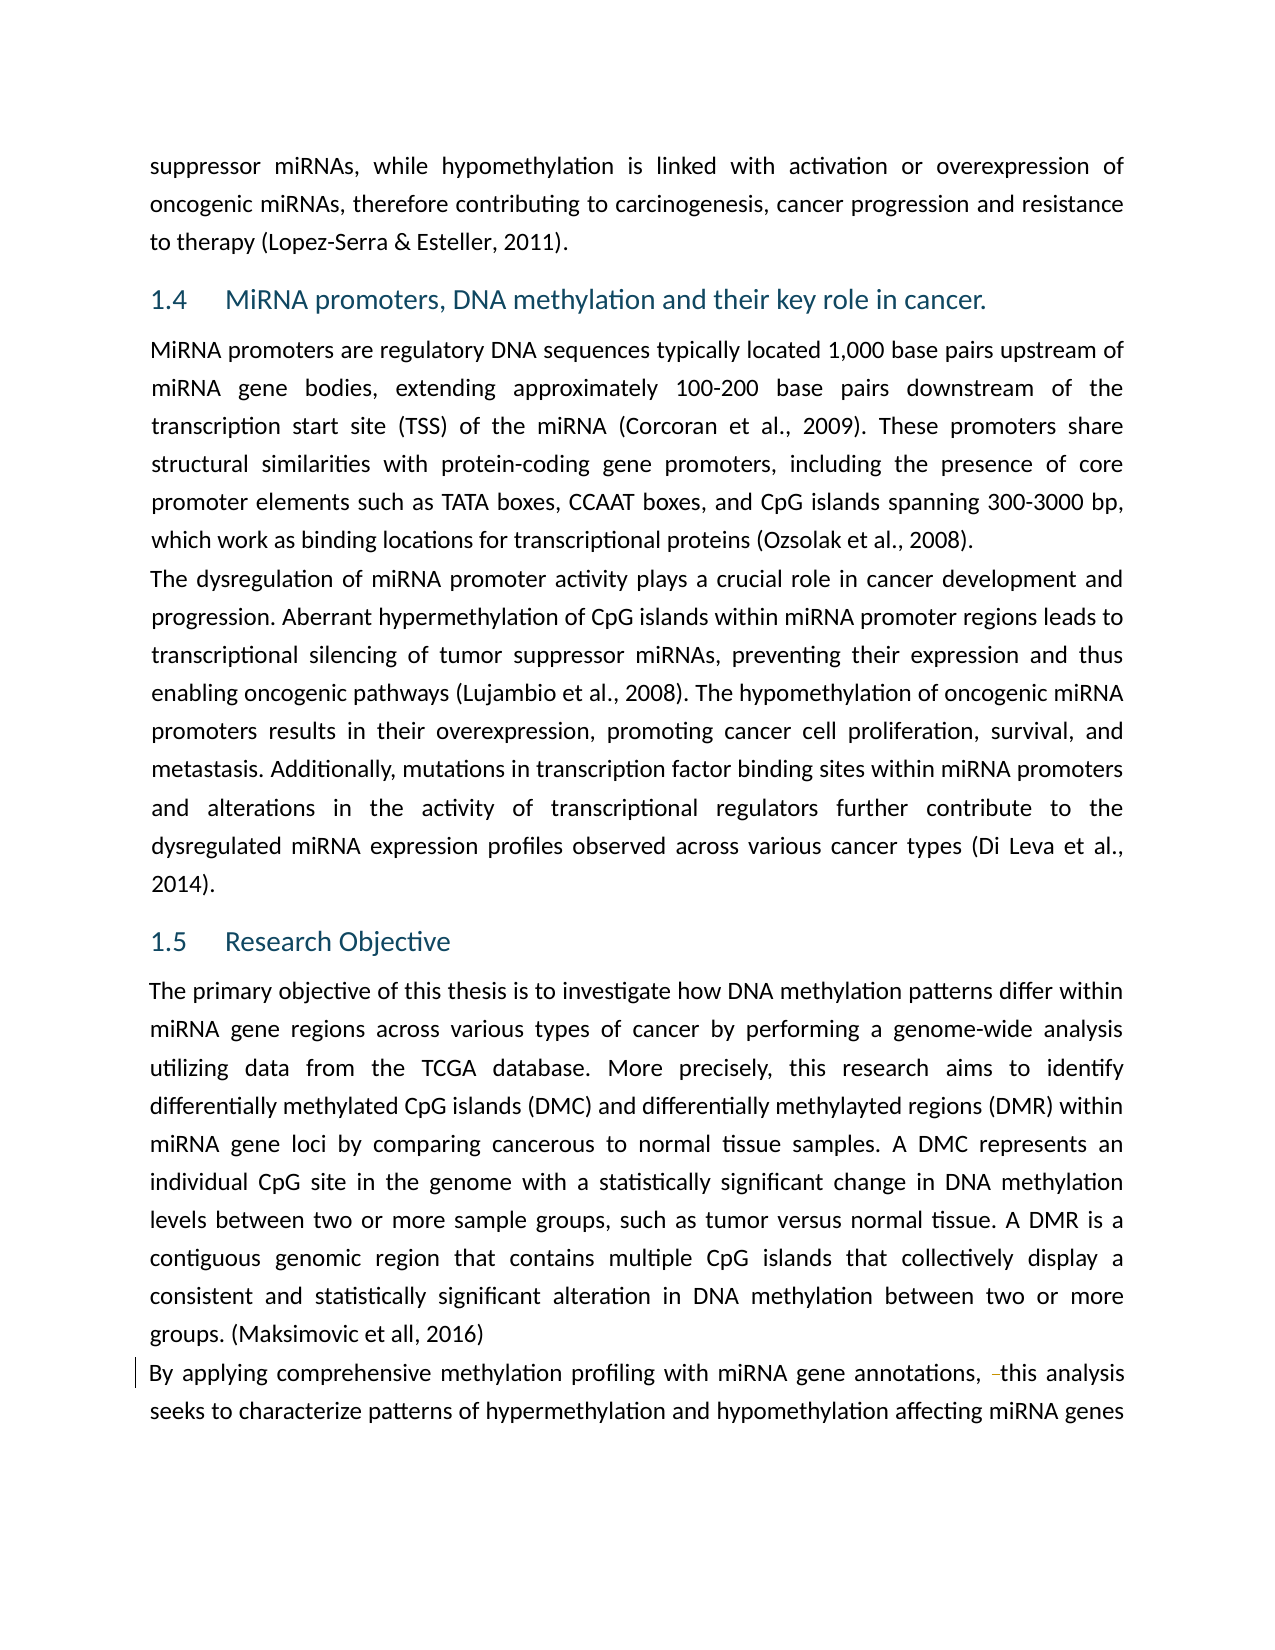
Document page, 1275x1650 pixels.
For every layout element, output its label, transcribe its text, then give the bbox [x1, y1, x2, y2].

subtitle 1.4 MiRNA promoters, DNA methylation and their key role in cancer. [150, 281, 1125, 317]
text suppressor miRNAs, while hypomethylation is linked with activation or overexpression of oncogenic miRNAs, therefore contributing to carcinogenesis, cancer progression and resistance to therapy (Lopez-Serra & Esteller, 2011). [148, 150, 1125, 257]
text By applying comprehensive methylation profiling with miRNA gene annotations, this analysis seeks to characterize patterns of hypermethylation and hypomethylation affecting miRNA genes [148, 1357, 1125, 1426]
text MiRNA promoters are regulatory DNA sequences typically located 1,000 base pairs upstream of miRNA gene bodies, extending approximately 100-200 base pairs downstream of the transcription start site (TSS) of the miRNA (Corcoran et al., 2009). These promoters share structural similarities with protein-coding gene promoters, including the presence of core promoter elements such as TATA boxes, CCAAT boxes, and CpG islands spanning 300-3000 bp, which work as binding locations for transcriptional proteins (Ozsolak et al., 2008). [150, 334, 1125, 555]
text The primary objective of this thesis is to investigate how DNA methylation patterns differ within miRNA gene regions across various types of cancer by performing a genome-wide analysis utilizing data from the TCGA database. More precisely, this research aims to identify differentially methylated CpG islands (DMC) and differentially methylayted regions (DMR) within miRNA gene loci by comparing cancerous to normal tissue samples. A DMC represents an individual CpG site in the genome with a statistically significant change in DNA methylation levels between two or more sample groups, such as tumor versus normal tissue. A DMR is a contiguous genomic region that contains multiple CpG islands that collectively display a consistent and statistically significant alteration in DNA methylation between two or more groups. (Maksimovic et all, 2016) [148, 976, 1125, 1349]
text The dysregulation of miRNA promoter activity plays a crucial role in cancer development and progression. Aberrant hypermethylation of CpG islands within miRNA promoter regions leads to transcriptional silencing of tumor suppressor miRNAs, preventing their expression and thus enabling oncogenic pathways (Lujambio et al., 2008). The hypomethylation of oncogenic miRNA promoters results in their overexpression, promoting cancer cell proliferation, survival, and metastasis. Additionally, mutations in transcription factor binding sites within miRNA promoters and alterations in the activity of transcriptional regulators further contribute to the dysregulated miRNA expression profiles observed across various cancer types (Di Leva et al., 2014). [150, 563, 1125, 898]
subtitle 1.5 Research Objective [150, 923, 1125, 958]
